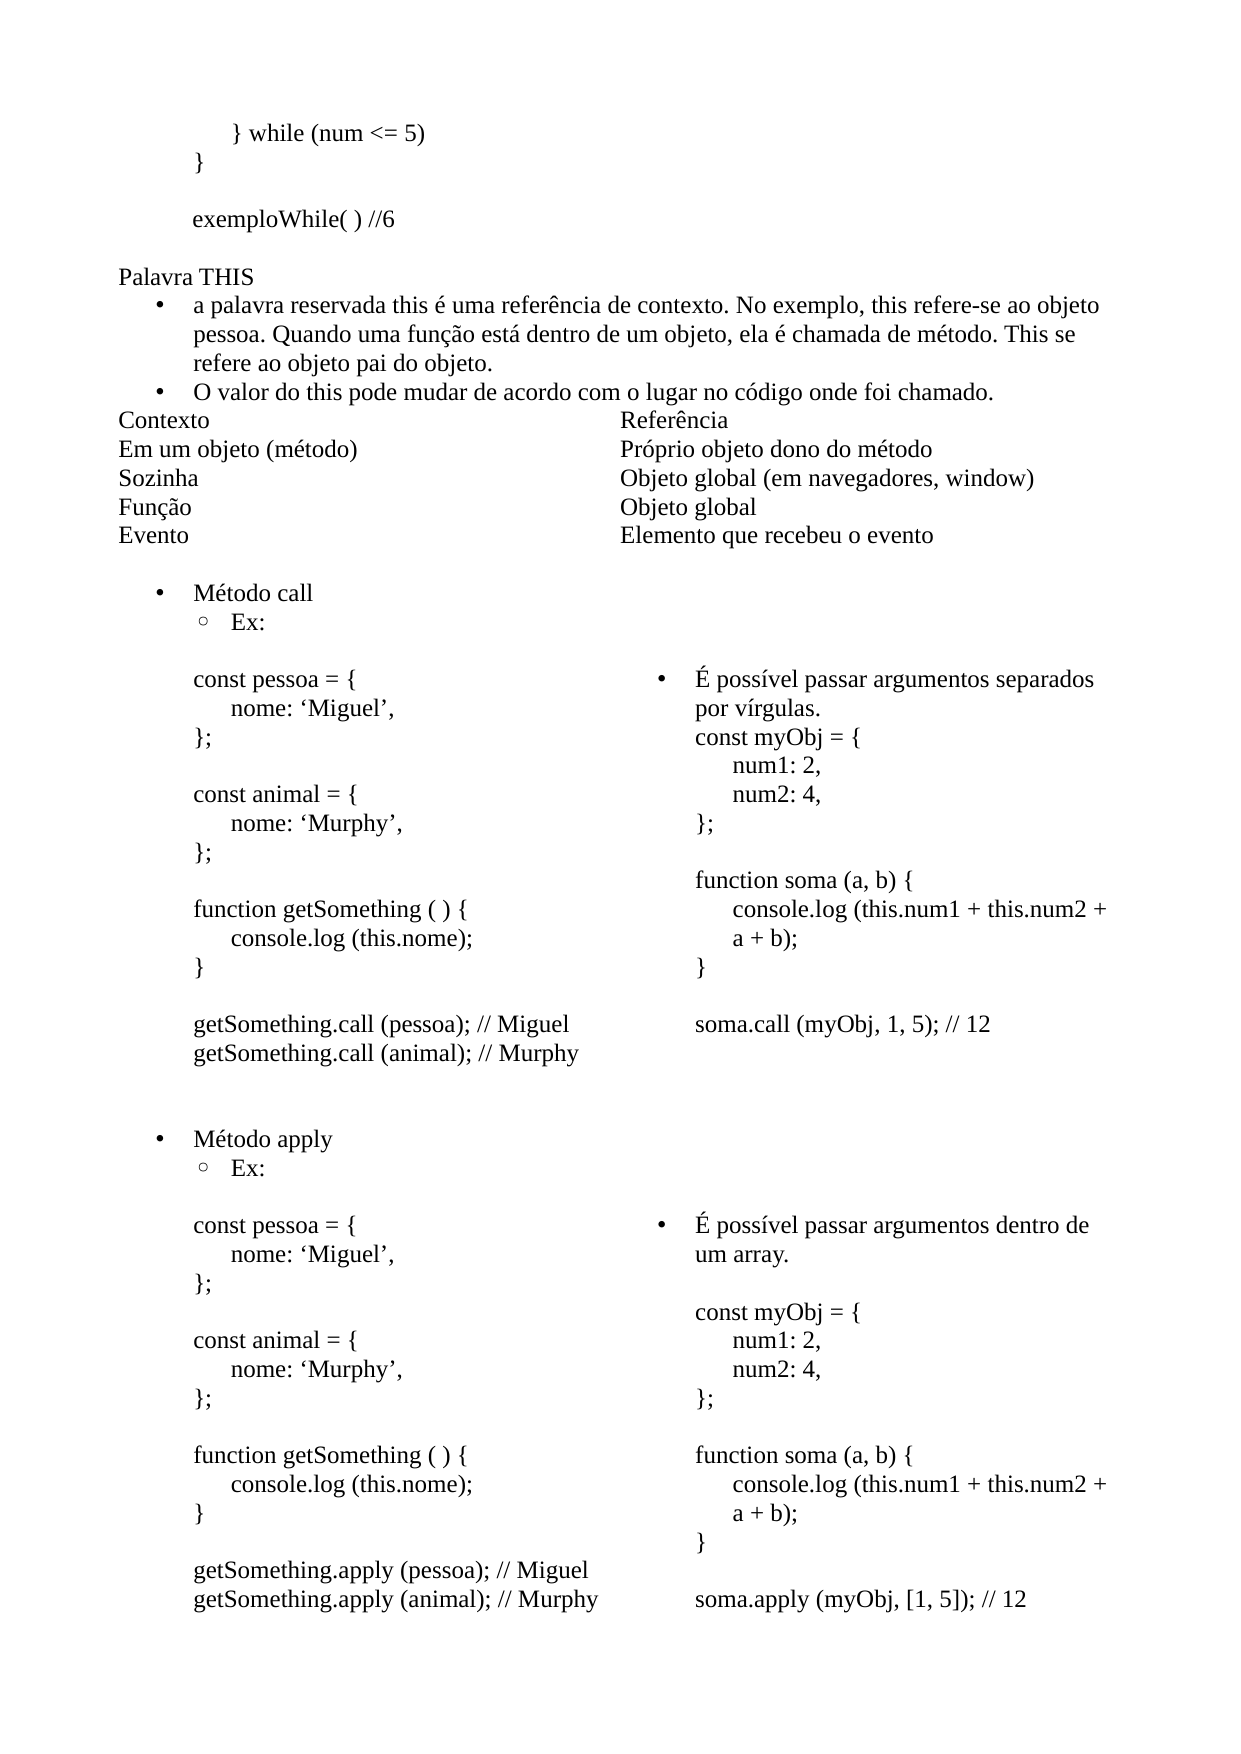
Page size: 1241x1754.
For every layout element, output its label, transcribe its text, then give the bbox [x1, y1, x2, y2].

table_cell Objeto global [620, 492, 1122, 521]
table_header É possível passar argumentos separados por vírgulas. const myObj = { num1: 2, num2: 4, }; function soma (a, b) { console.log (this.num1 + this.num2 + a + b); } soma.call (myObj, 1, 5); // 12 [620, 664, 1122, 1096]
table_cell Sozinha [118, 463, 620, 492]
table_header Contexto [118, 406, 620, 434]
table_cell Evento [118, 521, 620, 549]
list Método apply [156, 1124, 1122, 1153]
table_cell Próprio objeto dono do método [620, 434, 1122, 463]
list a palavra reservada this é uma referência de contexto. No exemplo, this refere-se ao objeto pessoa. Quando uma função está dentro de um objeto, ela é chamada de método. This se refere ao objeto pai do objeto. [156, 291, 1122, 377]
text exemploWhile( ) //6 [118, 204, 1122, 233]
table_header const pessoa = { nome: ‘Miguel’, }; const animal = { nome: ‘Murphy’, }; function getSomething ( ) { console.log (this.nome); } getSomething.apply (pessoa); // Miguel getSomething.apply (animal); // Murphy [118, 1211, 620, 1613]
list Método call [156, 578, 1122, 607]
list } [156, 147, 1122, 176]
table_header const pessoa = { nome: ‘Miguel’, }; const animal = { nome: ‘Murphy’, }; function getSomething ( ) { console.log (this.nome); } getSomething.call (pessoa); // Miguel getSomething.call (animal); // Murphy [118, 664, 620, 1096]
text Palavra THIS [118, 262, 1122, 291]
table_cell Objeto global (em navegadores, window) [620, 463, 1122, 492]
table_cell Função [118, 492, 620, 521]
list O valor do this pode mudar de acordo com o lugar no código onde foi chamado. [156, 377, 1122, 406]
table_cell Elemento que recebeu o evento [620, 521, 1122, 549]
list } while (num <= 5) [193, 118, 1122, 147]
list Ex: [193, 1153, 1122, 1182]
table_header Referência [620, 406, 1122, 434]
list Ex: [193, 607, 1122, 636]
table_cell Em um objeto (método) [118, 434, 620, 463]
table_header É possível passar argumentos dentro de um array. const myObj = { num1: 2, num2: 4, }; function soma (a, b) { console.log (this.num1 + this.num2 + a + b); } soma.apply (myObj, [1, 5]); // 12 [620, 1211, 1122, 1613]
